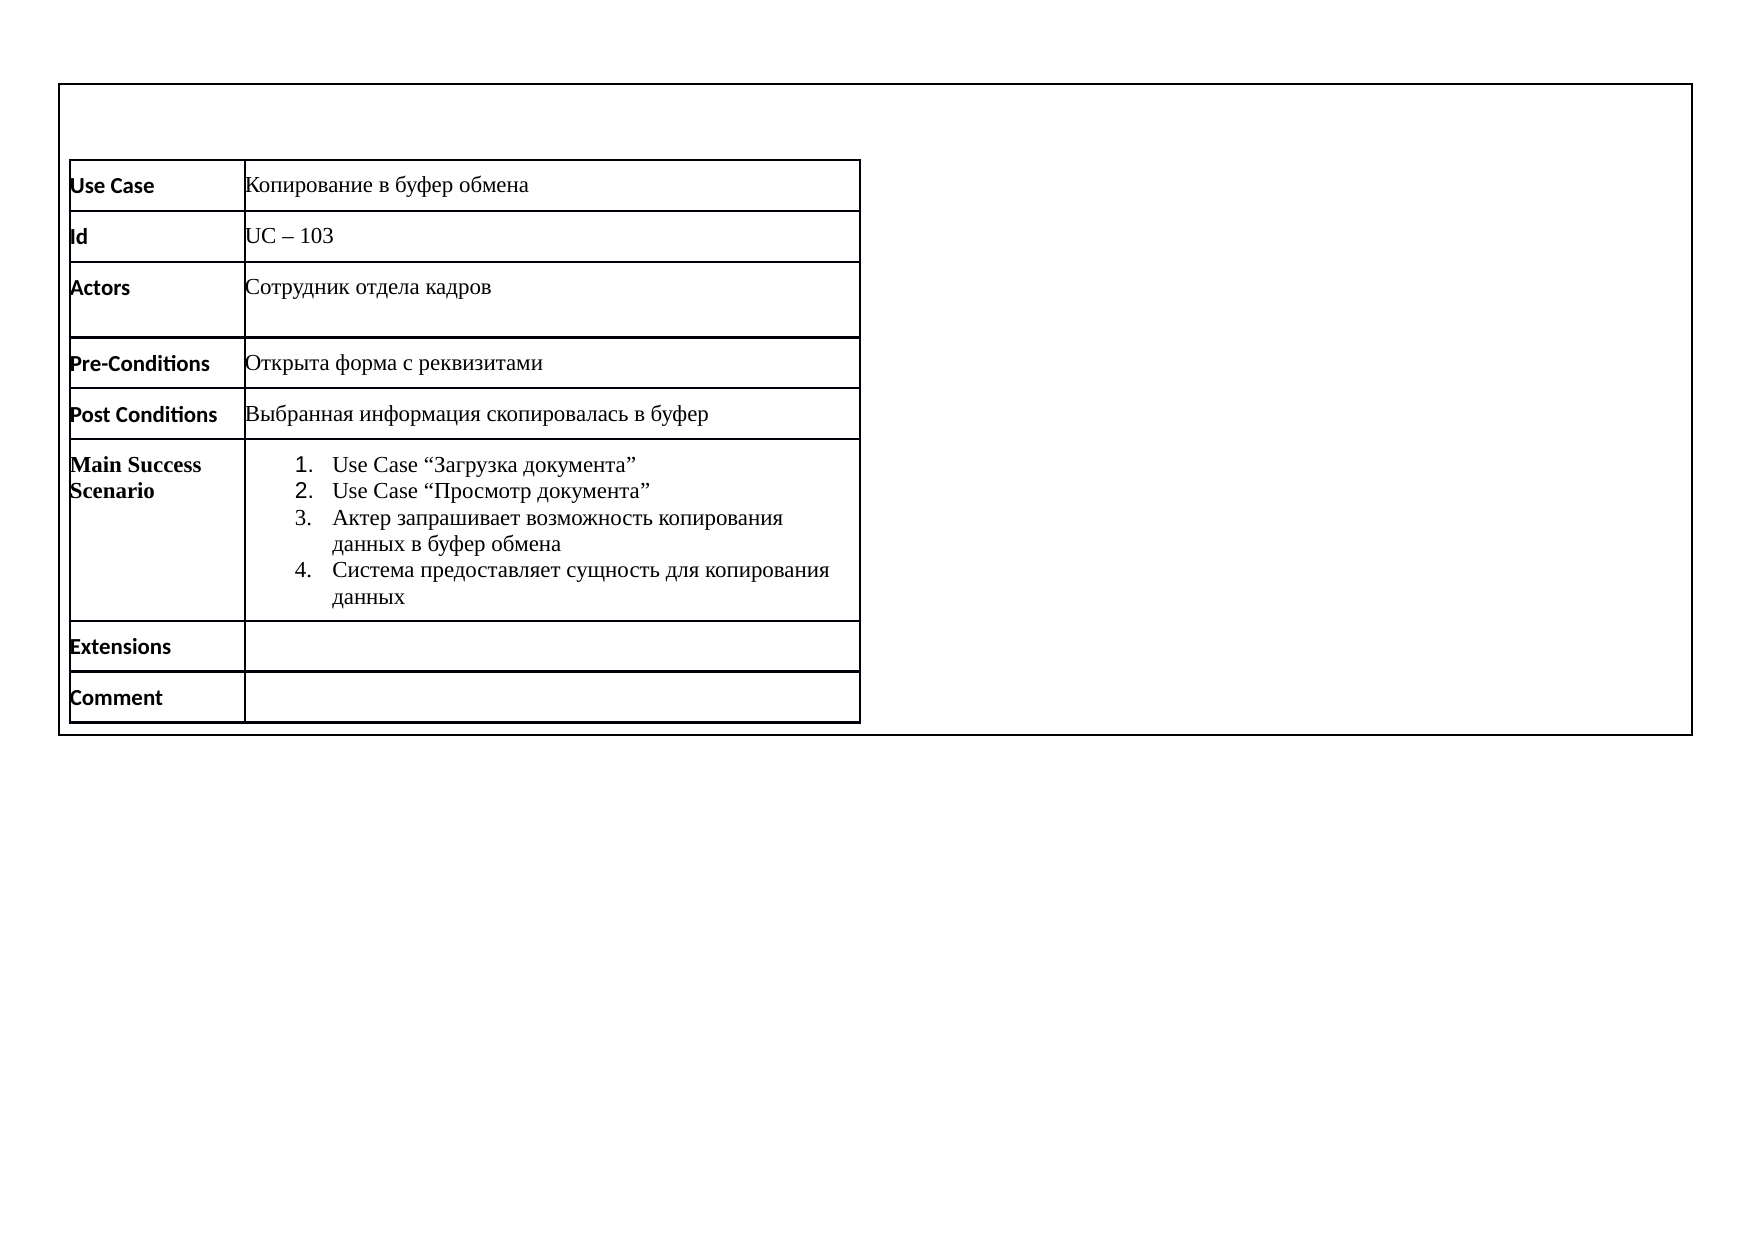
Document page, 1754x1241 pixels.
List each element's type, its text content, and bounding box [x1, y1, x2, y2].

table_cell Main Success Scenario [71, 440, 244, 619]
table_cell Сотрудник отдела кадров [246, 263, 859, 336]
table_cell Выбранная информация скопировалась в буфер [246, 389, 859, 438]
table_cell [246, 673, 859, 721]
table_cell Открыта форма с реквизитами [246, 339, 859, 387]
table_cell Use Case “Загрузка документа” Use Case “Просмотр документа” Актер запрашивает возможность копирования данных в буфер обмена Система предоставляет сущность для копирования данных [246, 440, 859, 619]
table_cell Actors [71, 263, 244, 336]
table_cell Pre-Conditions [71, 339, 244, 387]
table_header [60, 85, 1691, 734]
table_header Use Case [71, 161, 244, 210]
table_cell UC – 103 [246, 212, 859, 261]
table_cell Id [71, 212, 244, 261]
table_cell Comment [71, 673, 244, 721]
table_cell [246, 622, 859, 670]
table_cell Post Conditions [71, 389, 244, 438]
table_header Копирование в буфер обмена [246, 161, 859, 210]
table_cell Extensions [71, 622, 244, 670]
